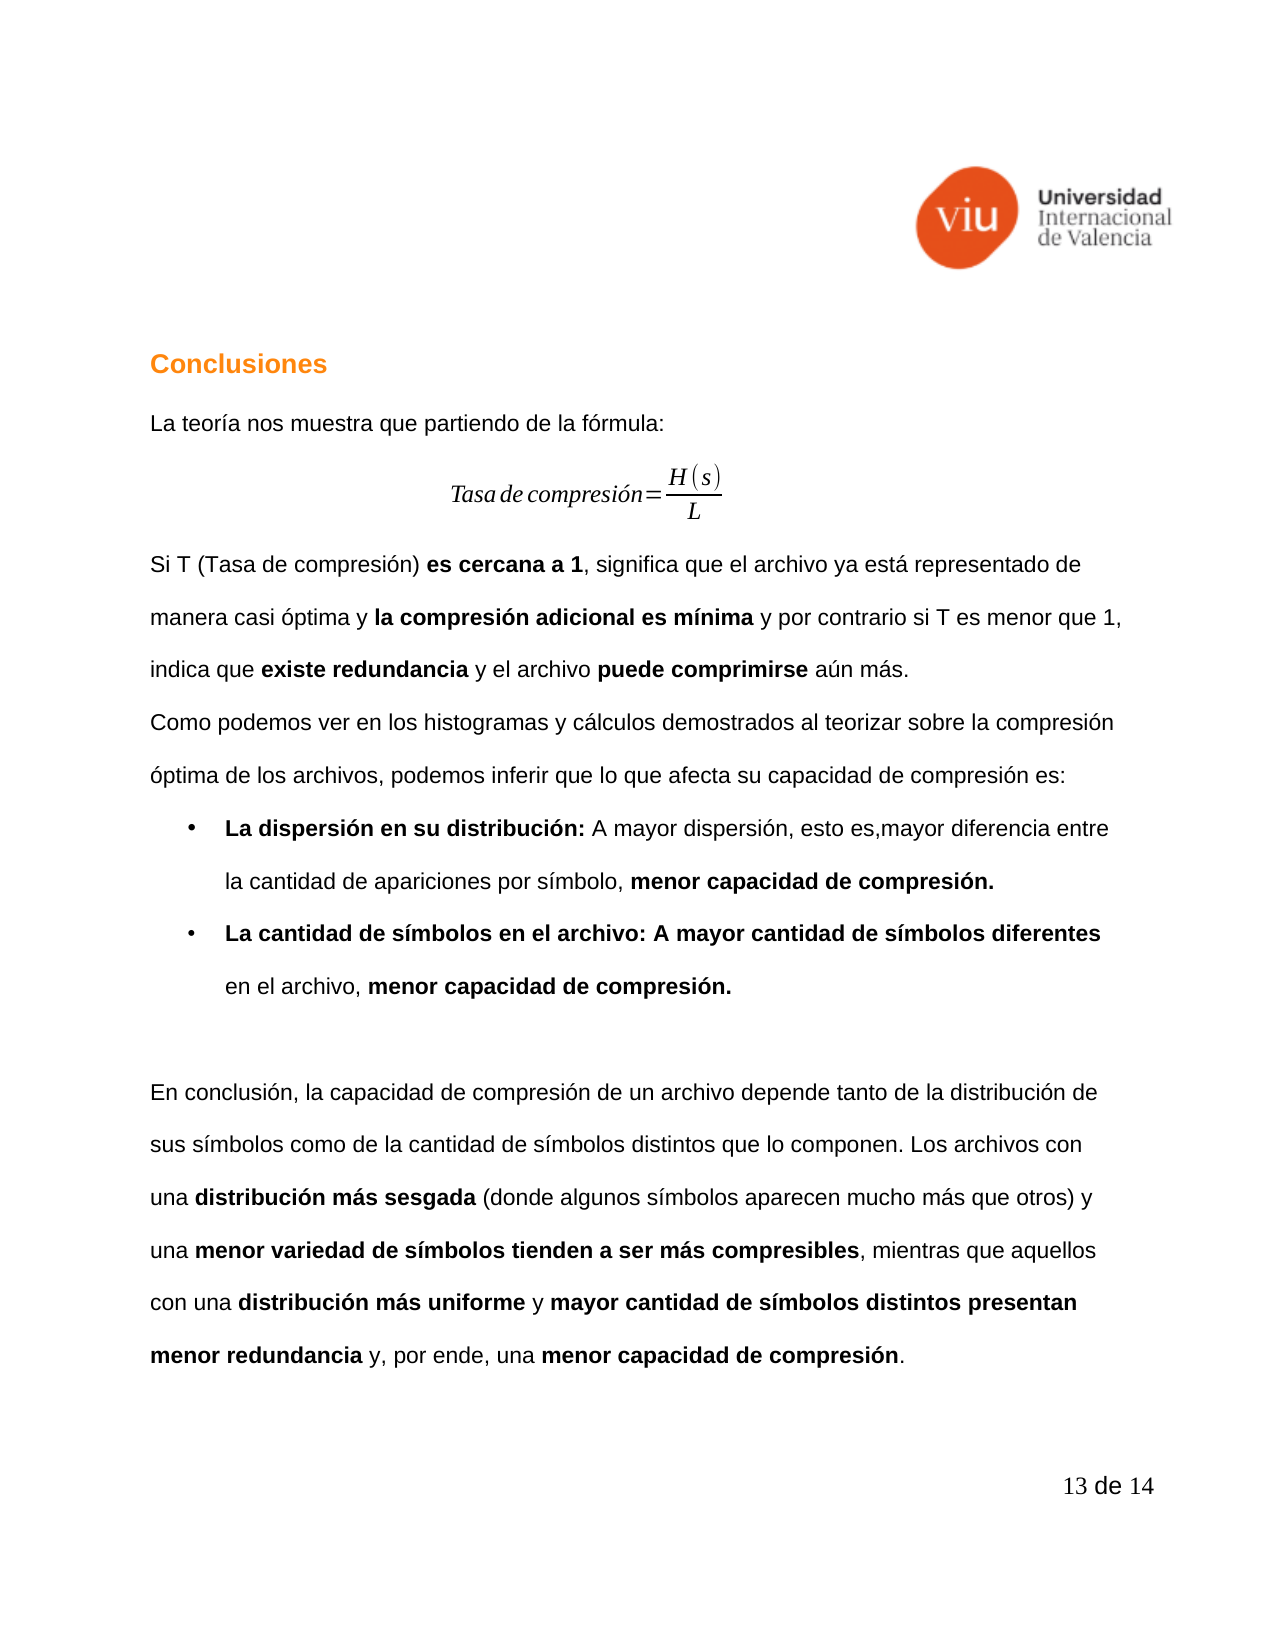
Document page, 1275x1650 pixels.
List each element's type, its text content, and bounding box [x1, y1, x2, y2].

list La dispersión en su distribución: A mayor dispersión, esto es,mayor diferencia entre la cantidad de apariciones por símbolo, menor capacidad de compresión. [187, 814, 1125, 894]
list La cantidad de símbolos en el archivo: A mayor cantidad de símbolos diferentes en el archivo, menor capacidad de compresión. [187, 920, 1125, 999]
text La teoría nos muestra que partiendo de la fórmula: [150, 410, 1125, 437]
text Como podemos ver en los histogramas y cálculos demostrados al teorizar sobre la compresión óptima de los archivos, podemos inferir que lo que afecta su capacidad de compresión es: [150, 709, 1125, 788]
text Conclusiones [150, 348, 1125, 379]
text Si T (Tasa de compresión) es cercana a 1, significa que el archivo ya está representado de manera casi óptima y la compresión adicional es mínima y por contrario si T es menor que 1, indica que existe redundancia y el archivo puede comprimirse aún más. [150, 551, 1125, 683]
text En conclusión, la capacidad de compresión de un archivo depende tanto de la distribución de sus símbolos como de la cantidad de símbolos distintos que lo componen. Los archivos con una distribución más sesgada (donde algunos símbolos aparecen mucho más que otros) y una menor variedad de símbolos tienden a ser más compresibles, mientras que aquellos con una distribución más uniforme y mayor cantidad de símbolos distintos presentan menor redundancia y, por ende, una menor capacidad de compresión. [150, 1078, 1125, 1368]
picture [913, 162, 1175, 274]
